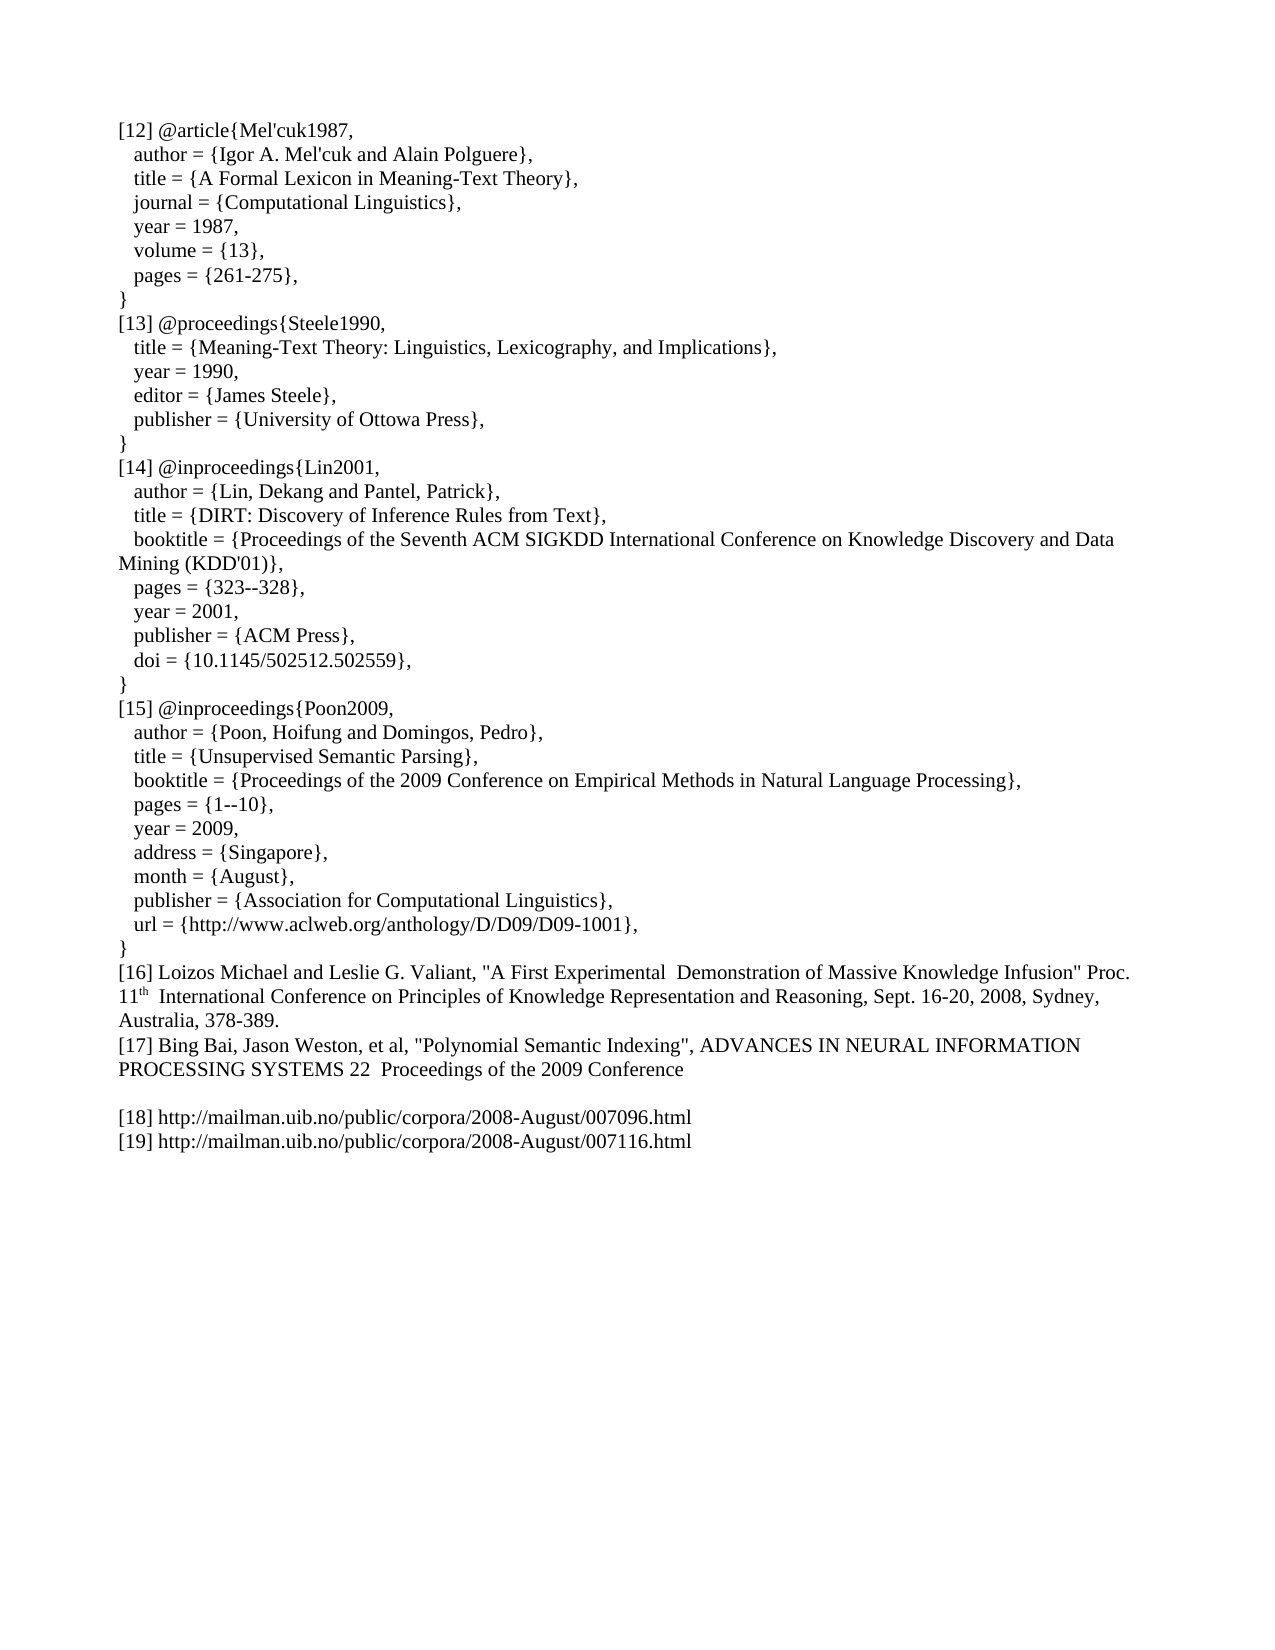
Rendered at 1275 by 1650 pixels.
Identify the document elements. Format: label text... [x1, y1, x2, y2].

text [12] @article{Mel'cuk1987, [118, 118, 1157, 142]
text } [118, 287, 1157, 311]
text month = {August}, [118, 864, 1157, 888]
text [18] http://mailman.uib.no/public/corpora/2008-August/007096.html [118, 1105, 1157, 1129]
text [15] @inproceedings{Poon2009, [118, 696, 1157, 720]
text author = {Igor A. Mel'cuk and Alain Polguere}, [118, 142, 1157, 166]
text doi = {10.1145/502512.502559}, [118, 647, 1157, 672]
text pages = {261-275}, [118, 262, 1157, 287]
text author = {Lin, Dekang and Pantel, Patrick}, [118, 479, 1157, 503]
text publisher = {University of Ottowa Press}, [118, 407, 1157, 431]
text volume = {13}, [118, 238, 1157, 262]
text [17] Bing Bai, Jason Weston, et al, "Polynomial Semantic Indexing", ADVANCES IN NEURAL INFORMATION PROCESSING SYSTEMS 22 Proceedings of the 2009 Conference [118, 1032, 1157, 1081]
text [19] http://mailman.uib.no/public/corpora/2008-August/007116.html [118, 1129, 1157, 1153]
text title = {DIRT: Discovery of Inference Rules from Text}, [118, 503, 1157, 527]
text year = 2009, [118, 816, 1157, 840]
text } [118, 672, 1157, 696]
text title = {Unsupervised Semantic Parsing}, [118, 744, 1157, 768]
text booktitle = {Proceedings of the Seventh ACM SIGKDD International Conference on Knowledge Discovery and Data Mining (KDD'01)}, [118, 527, 1157, 575]
text publisher = {ACM Press}, [118, 623, 1157, 647]
text editor = {James Steele}, [118, 383, 1157, 407]
text booktitle = {Proceedings of the 2009 Conference on Empirical Methods in Natural Language Processing}, [118, 768, 1157, 792]
text } [118, 936, 1157, 960]
text url = {http://www.aclweb.org/anthology/D/D09/D09-1001}, [118, 912, 1157, 936]
text year = 1987, [118, 214, 1157, 238]
text pages = {323--328}, [118, 575, 1157, 599]
text journal = {Computational Linguistics}, [118, 190, 1157, 214]
text pages = {1--10}, [118, 792, 1157, 816]
text title = {Meaning-Text Theory: Linguistics, Lexicography, and Implications}, [118, 335, 1157, 359]
text author = {Poon, Hoifung and Domingos, Pedro}, [118, 720, 1157, 744]
text title = {A Formal Lexicon in Meaning-Text Theory}, [118, 166, 1157, 190]
text [13] @proceedings{Steele1990, [118, 311, 1157, 335]
text address = {Singapore}, [118, 840, 1157, 864]
text } [118, 431, 1157, 455]
text [14] @inproceedings{Lin2001, [118, 455, 1157, 479]
text [16] Loizos Michael and Leslie G. Valiant, "A First Experimental Demonstration of Massive Knowledge Infusion" Proc. 11th International Conference on Principles of Knowledge Representation and Reasoning, Sept. 16-20, 2008, Sydney, Australia, 378-389. [118, 960, 1157, 1032]
text publisher = {Association for Computational Linguistics}, [118, 888, 1157, 912]
text year = 2001, [118, 599, 1157, 623]
text year = 1990, [118, 359, 1157, 383]
